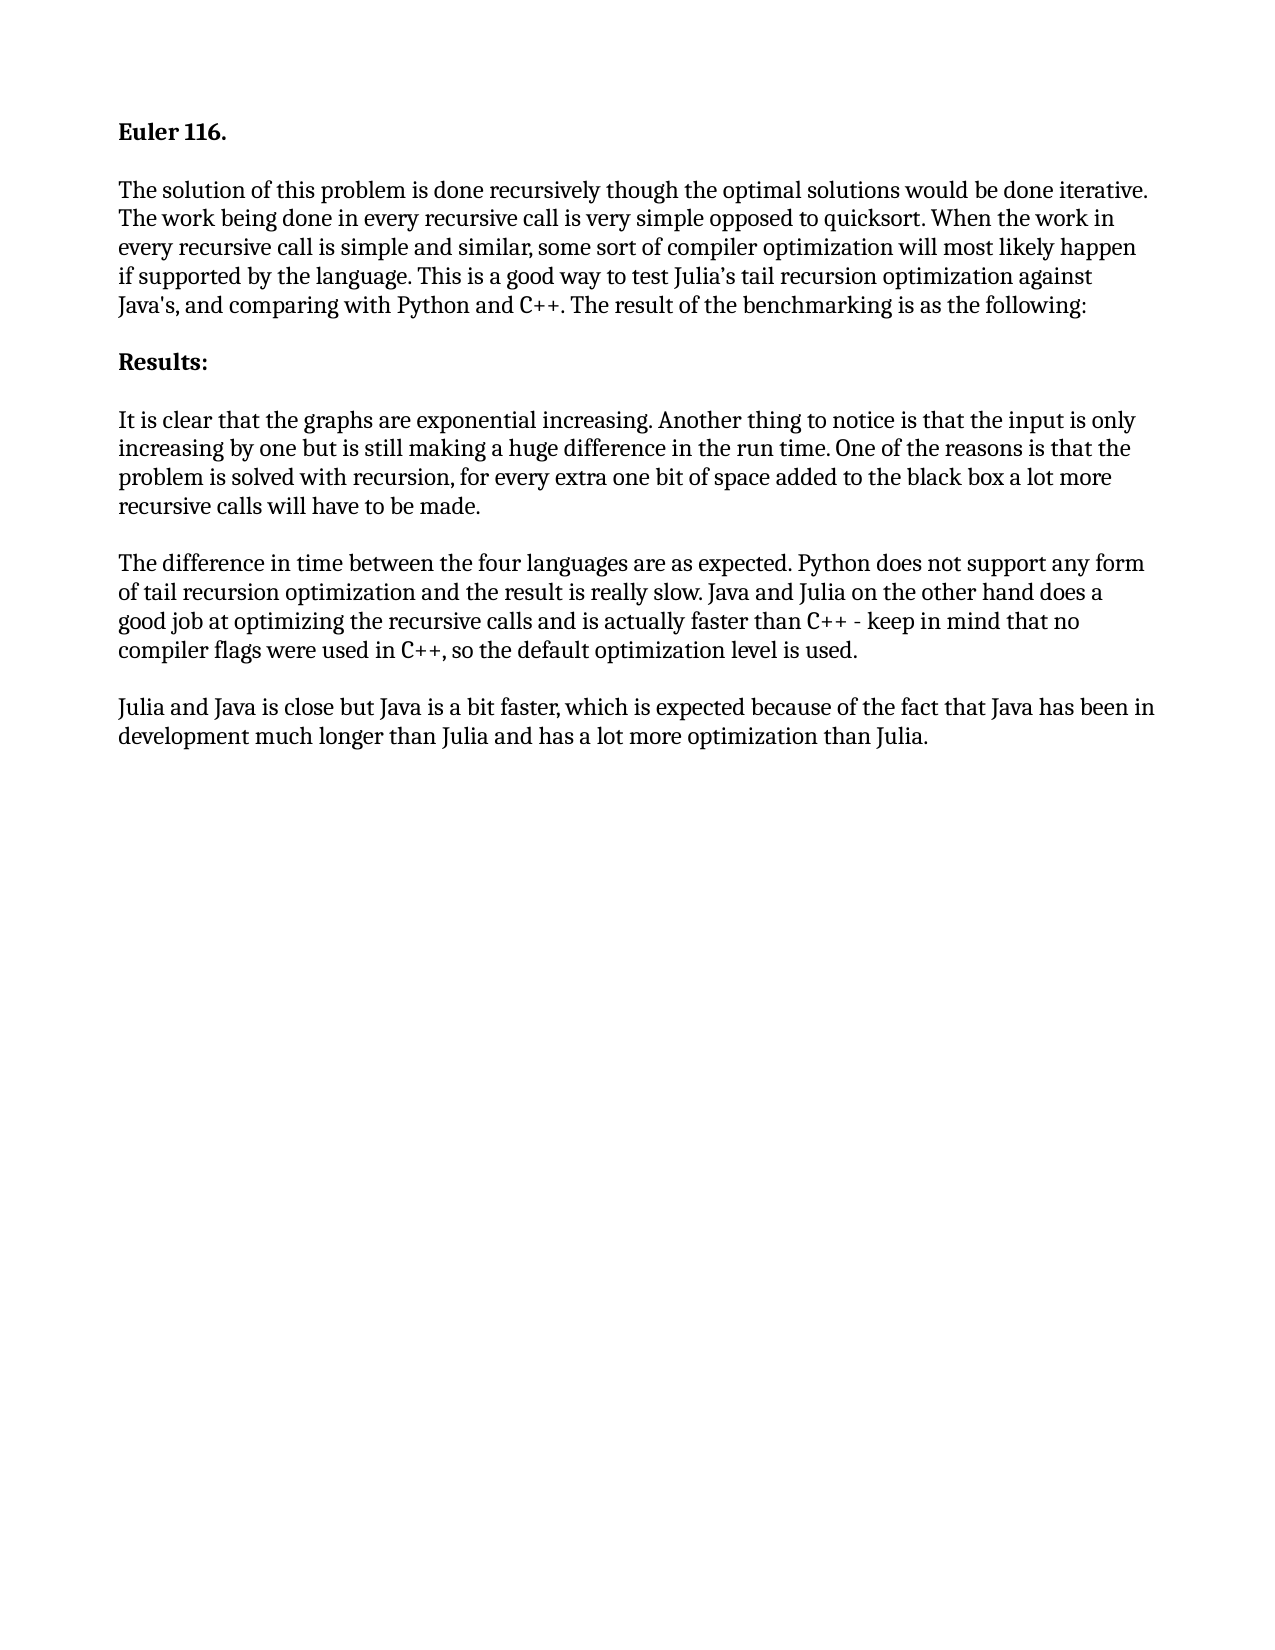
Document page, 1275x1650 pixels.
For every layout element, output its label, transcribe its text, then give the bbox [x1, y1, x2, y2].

text Results: [118, 348, 1157, 377]
text It is clear that the graphs are exponential increasing. Another thing to notice is that the input is only increasing by one but is still making a huge difference in the run time. One of the reasons is that the problem is solved with recursion, for every extra one bit of space added to the black box a lot more recursive calls will have to be made. [118, 406, 1157, 521]
text Euler 116. [118, 118, 1157, 147]
text The difference in time between the four languages are as expected. Python does not support any form of tail recursion optimization and the result is really slow. Java and Julia on the other hand does a good job at optimizing the recursive calls and is actually faster than C++ - keep in mind that no compiler flags were used in C++, so the default optimization level is used. [118, 549, 1157, 664]
text The solution of this problem is done recursively though the optimal solutions would be done iterative. The work being done in every recursive call is very simple opposed to quicksort. When the work in every recursive call is simple and similar, some sort of compiler optimization will most likely happen if supported by the language. This is a good way to test Julia’s tail recursion optimization against Java's, and comparing with Python and C++. The result of the benchmarking is as the following: [118, 176, 1157, 319]
text Julia and Java is close but Java is a bit faster, which is expected because of the fact that Java has been in development much longer than Julia and has a lot more optimization than Julia. [118, 693, 1157, 751]
